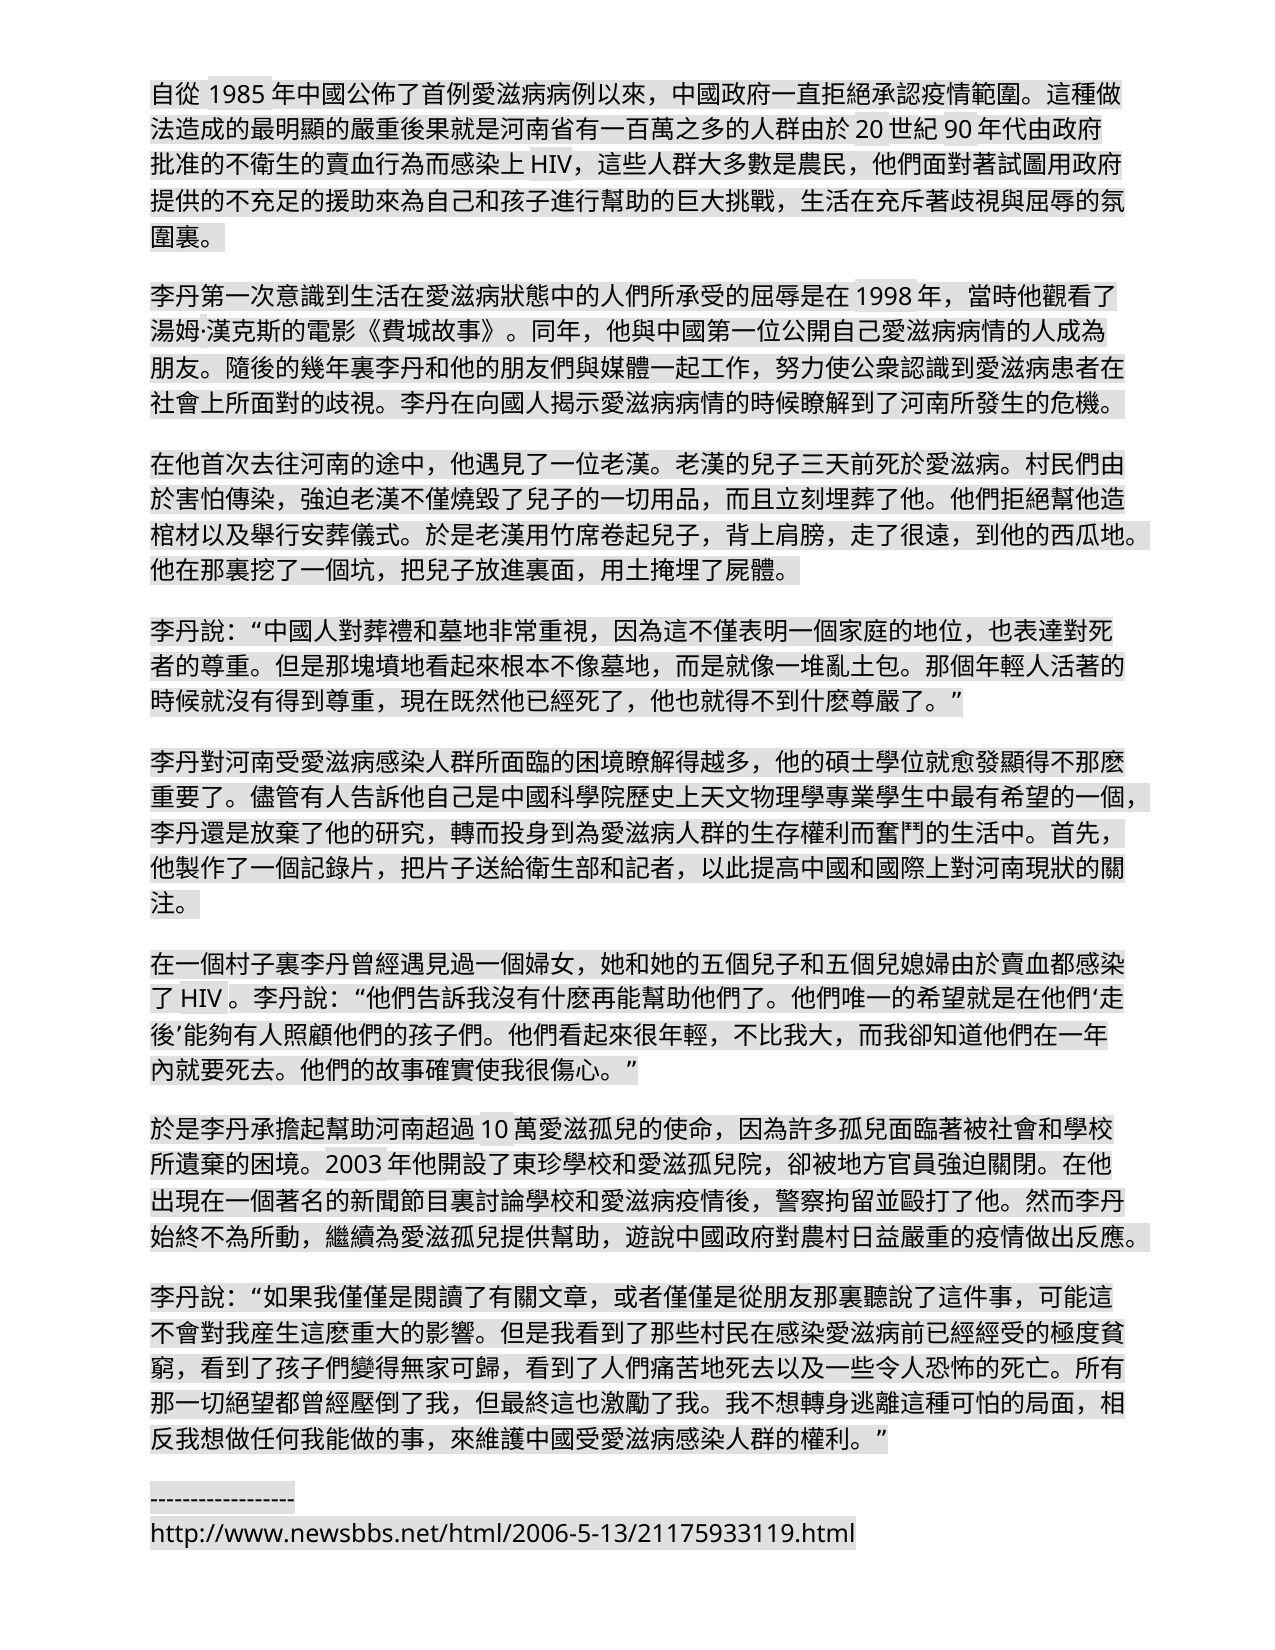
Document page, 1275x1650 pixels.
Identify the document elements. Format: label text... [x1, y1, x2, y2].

text 在一個村子裏李丹曾經遇見過一個婦女，她和她的五個兒子和五個兒媳婦由於賣血都感染了HIV 。李丹說：“他們告訴我沒有什麽再能幫助他們了。他們唯一的希望就是在他們‘走後’能夠有人照顧他們的孩子們。他們看起來很年輕，不比我大，而我卻知道他們在一年內就要死去。他們的故事確實使我很傷心。” [150, 944, 1125, 1085]
text 李丹說：“如果我僅僅是閱讀了有關文章，或者僅僅是從朋友那裏聽說了這件事，可能這不會對我産生這麽重大的影響。但是我看到了那些村民在感染愛滋病前已經經受的極度貧窮，看到了孩子們變得無家可歸，看到了人們痛苦地死去以及一些令人恐怖的死亡。所有那一切絕望都曾經壓倒了我，但最終這也激勵了我。我不想轉身逃離這種可怕的局面，相反我想做任何我能做的事，來維護中國受愛滋病感染人群的權利。” [150, 1277, 1125, 1454]
text 李丹對河南受愛滋病感染人群所面臨的困境瞭解得越多，他的碩士學位就愈發顯得不那麽重要了。儘管有人告訴他自己是中國科學院歷史上天文物理學專業學生中最有希望的一個，李丹還是放棄了他的研究，轉而投身到為愛滋病人群的生存權利而奮鬥的生活中。首先，他製作了一個記錄片，把片子送給衛生部和記者，以此提高中國和國際上對河南現狀的關注。 [150, 742, 1125, 919]
text ------------------ http://www.newsbbs.net/html/2006-5-13/21175933119.html [150, 1479, 1125, 1550]
text 李丹說：“中國人對葬禮和墓地非常重視，因為這不僅表明一個家庭的地位，也表達對死者的尊重。但是那塊墳地看起來根本不像墓地，而是就像一堆亂土包。那個年輕人活著的時候就沒有得到尊重，現在既然他已經死了，他也就得不到什麽尊嚴了。” [150, 610, 1125, 717]
text 李丹第一次意識到生活在愛滋病狀態中的人們所承受的屈辱是在1998年，當時他觀看了湯姆·漢克斯的電影《費城故事》。同年，他與中國第一位公開自己愛滋病病情的人成為朋友。隨後的幾年裏李丹和他的朋友們與媒體一起工作，努力使公衆認識到愛滋病患者在社會上所面對的歧視。李丹在向國人揭示愛滋病病情的時候瞭解到了河南所發生的危機。 [150, 277, 1125, 419]
text 於是李丹承擔起幫助河南超過10萬愛滋孤兒的使命，因為許多孤兒面臨著被社會和學校所遺棄的困境。2003年他開設了東珍學校和愛滋孤兒院，卻被地方官員強迫關閉。在他出現在一個著名的新聞節目裏討論學校和愛滋病疫情後，警察拘留並毆打了他。然而李丹始終不為所動，繼續為愛滋孤兒提供幫助，遊說中國政府對農村日益嚴重的疫情做出反應。 [150, 1110, 1125, 1252]
text 自從 1985 年中國公佈了首例愛滋病病例以來，中國政府一直拒絕承認疫情範圍。這種做法造成的最明顯的嚴重後果就是河南省有一百萬之多的人群由於20世紀90年代由政府批准的不衛生的賣血行為而感染上HIV，這些人群大多數是農民，他們面對著試圖用政府提供的不充足的援助來為自己和孩子進行幫助的巨大挑戰，生活在充斥著歧視與屈辱的氛圍裏。 [150, 75, 1125, 252]
text 在他首次去往河南的途中，他遇見了一位老漢。老漢的兒子三天前死於愛滋病。村民們由於害怕傳染，強迫老漢不僅燒毀了兒子的一切用品，而且立刻埋葬了他。他們拒絕幫他造棺材以及舉行安葬儀式。於是老漢用竹席卷起兒子，背上肩膀，走了很遠，到他的西瓜地。他在那裏挖了一個坑，把兒子放進裏面，用土掩埋了屍體。 [150, 444, 1125, 585]
